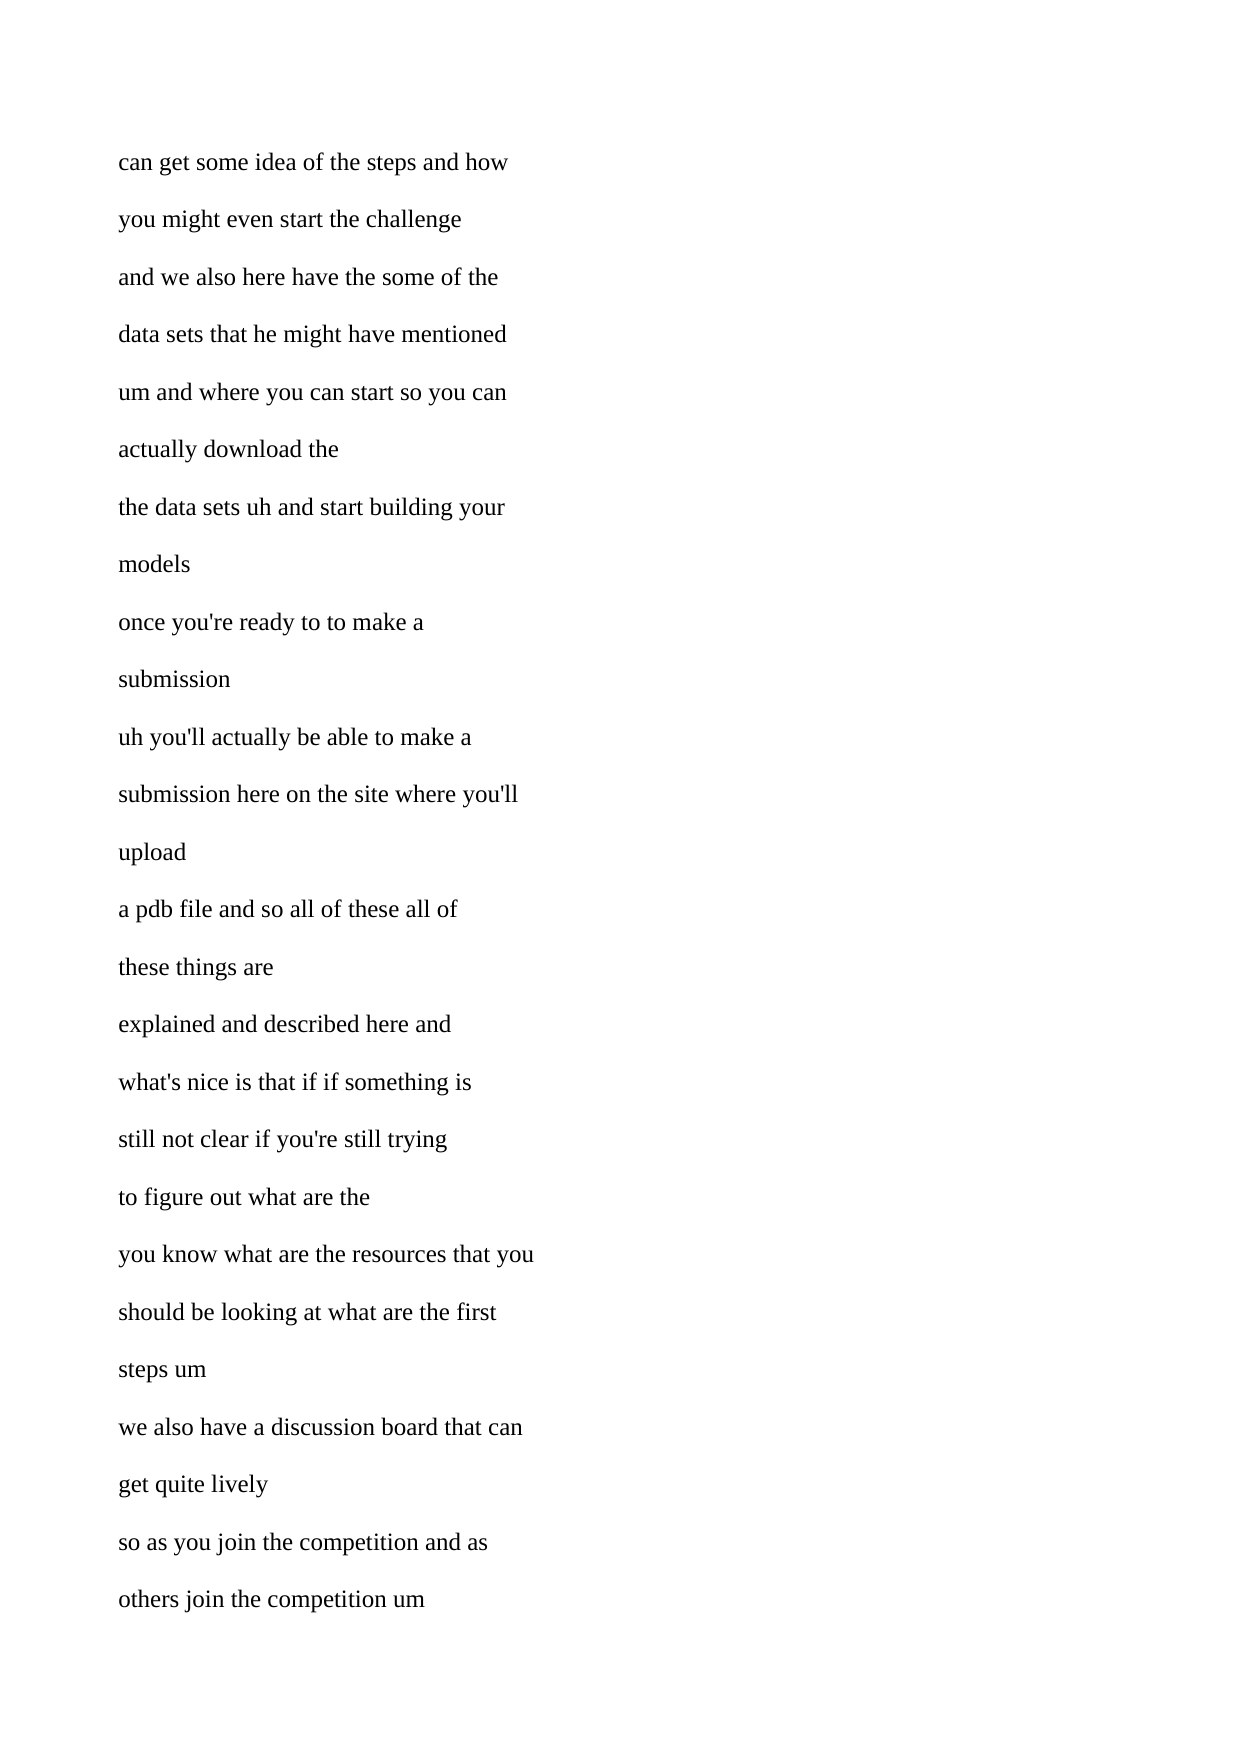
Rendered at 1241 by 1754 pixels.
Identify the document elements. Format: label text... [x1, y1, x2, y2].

text you might even start the challenge [118, 204, 1122, 233]
text others join the competition um [118, 1584, 1122, 1613]
text models [118, 549, 1122, 578]
text what's nice is that if if something is [118, 1067, 1122, 1096]
text uh you'll actually be able to make a [118, 722, 1122, 751]
text you know what are the resources that you [118, 1239, 1122, 1268]
text once you're ready to to make a [118, 607, 1122, 636]
text data sets that he might have mentioned [118, 319, 1122, 348]
text steps um [118, 1354, 1122, 1383]
text still not clear if you're still trying [118, 1124, 1122, 1153]
text upload [118, 837, 1122, 866]
text submission here on the site where you'll [118, 779, 1122, 808]
text a pdb file and so all of these all of [118, 894, 1122, 923]
text submission [118, 664, 1122, 693]
text so as you join the competition and as [118, 1527, 1122, 1556]
text explained and described here and [118, 1009, 1122, 1038]
text we also have a discussion board that can [118, 1412, 1122, 1441]
text get quite lively [118, 1469, 1122, 1498]
text actually download the [118, 434, 1122, 463]
text can get some idea of the steps and how [118, 147, 1122, 176]
text these things are [118, 952, 1122, 981]
text to figure out what are the [118, 1182, 1122, 1211]
text um and where you can start so you can [118, 377, 1122, 406]
text and we also here have the some of the [118, 262, 1122, 291]
text the data sets uh and start building your [118, 492, 1122, 521]
text should be looking at what are the first [118, 1297, 1122, 1326]
